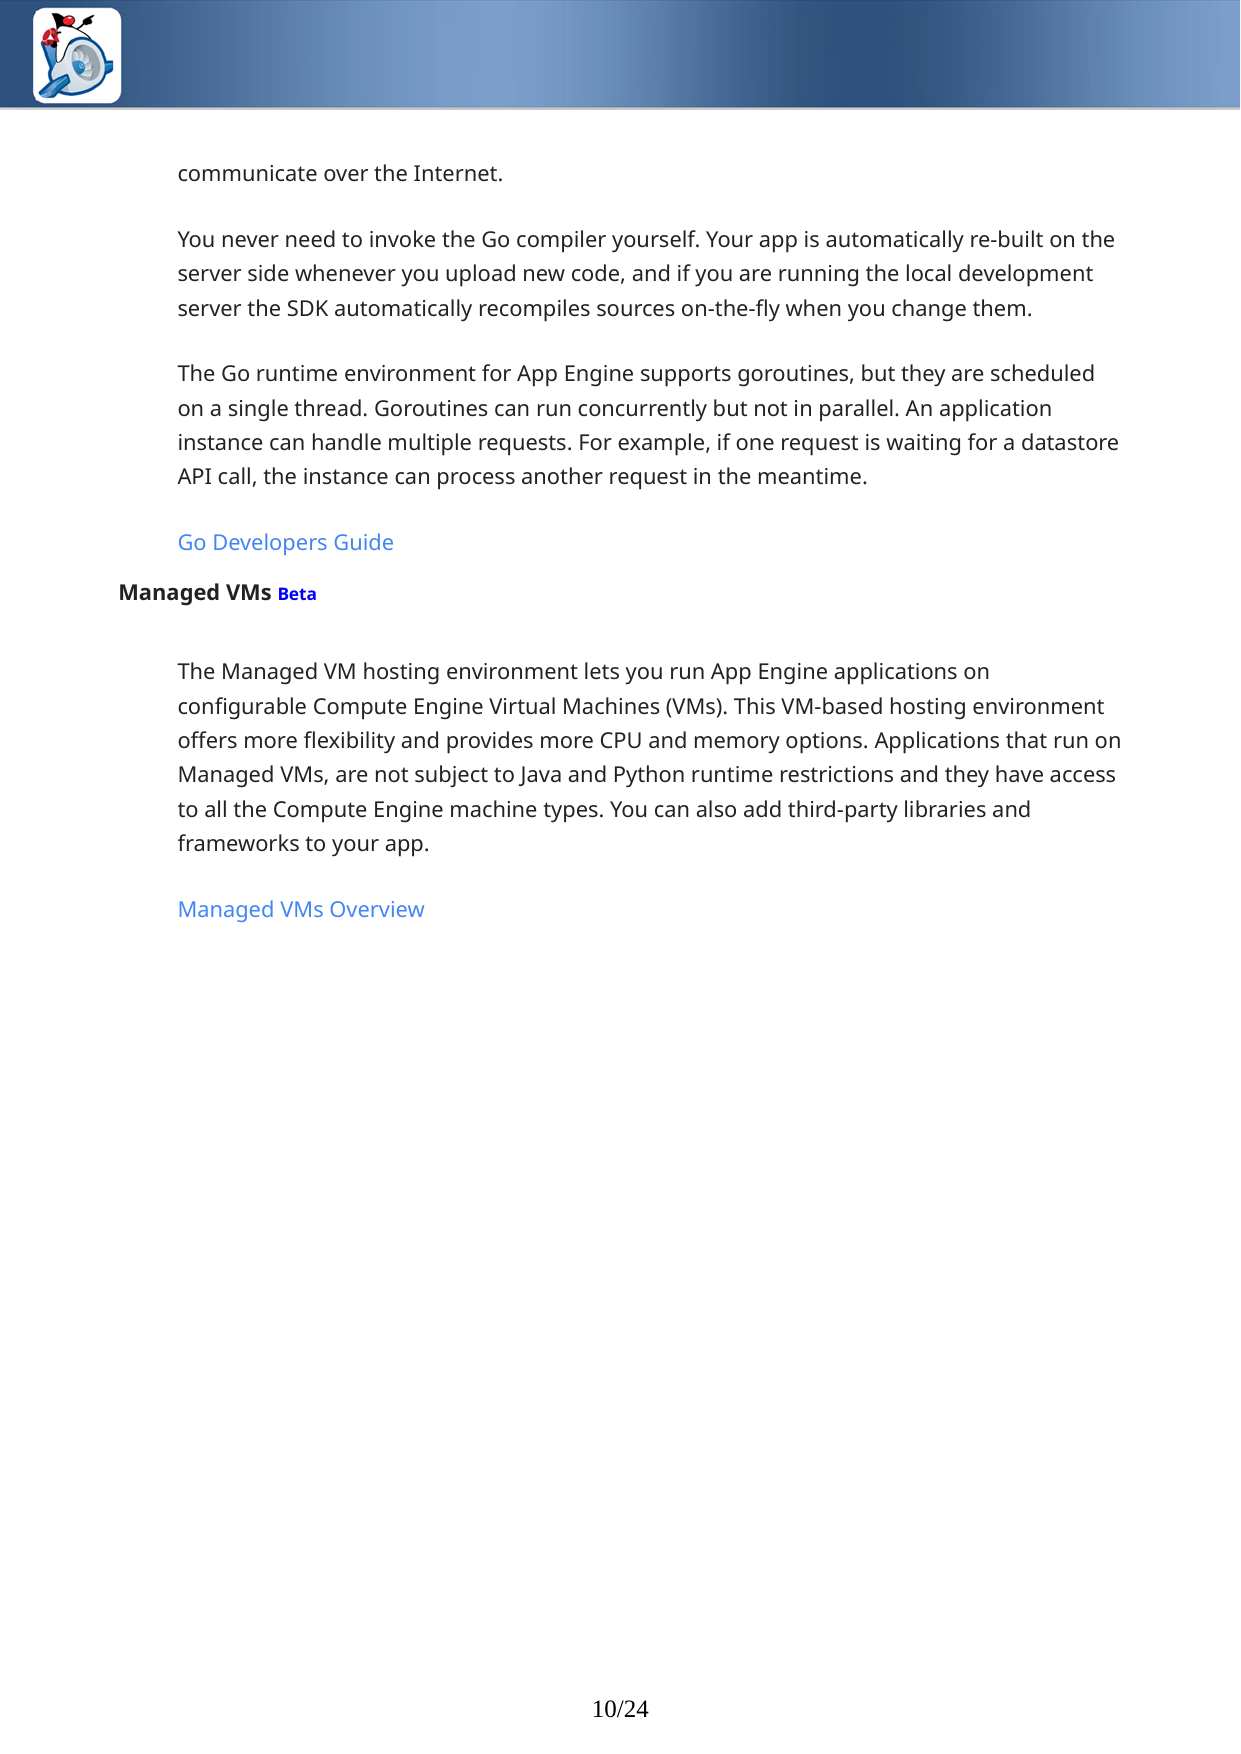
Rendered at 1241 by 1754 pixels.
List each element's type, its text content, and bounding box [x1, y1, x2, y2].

list You never need to invoke the Go compiler yourself. Your app is automatically re-built on the server side whenever you upload new code, and if you are running the local development server the SDK automatically recompiles sources on-the-fly when you change them. [177, 219, 1122, 322]
list The Managed VM hosting environment lets you run App Engine applications on configurable Compute Engine Virtual Machines (VMs). This VM-based hosting environment offers more flexibility and provides more CPU and memory options. Applications that run on Managed VMs, are not subject to Java and Python runtime restrictions and they have access to all the Compute Engine machine types. You can also add third-party libraries and frameworks to your app. [177, 652, 1122, 858]
list Managed VMs Overview [177, 889, 1122, 924]
subtitle Managed VMs Beta [118, 572, 1122, 607]
picture [0, 0, 1241, 110]
list communicate over the Internet. [177, 153, 1122, 188]
list The Go runtime environment for App Engine supports goroutines, but they are scheduled on a single thread. Goroutines can run concurrently but not in parallel. An application instance can handle multiple requests. For example, if one request is waiting for a datastore API call, the instance can process another request in the meantime. [177, 353, 1122, 491]
list Go Developers Guide [177, 522, 1122, 557]
